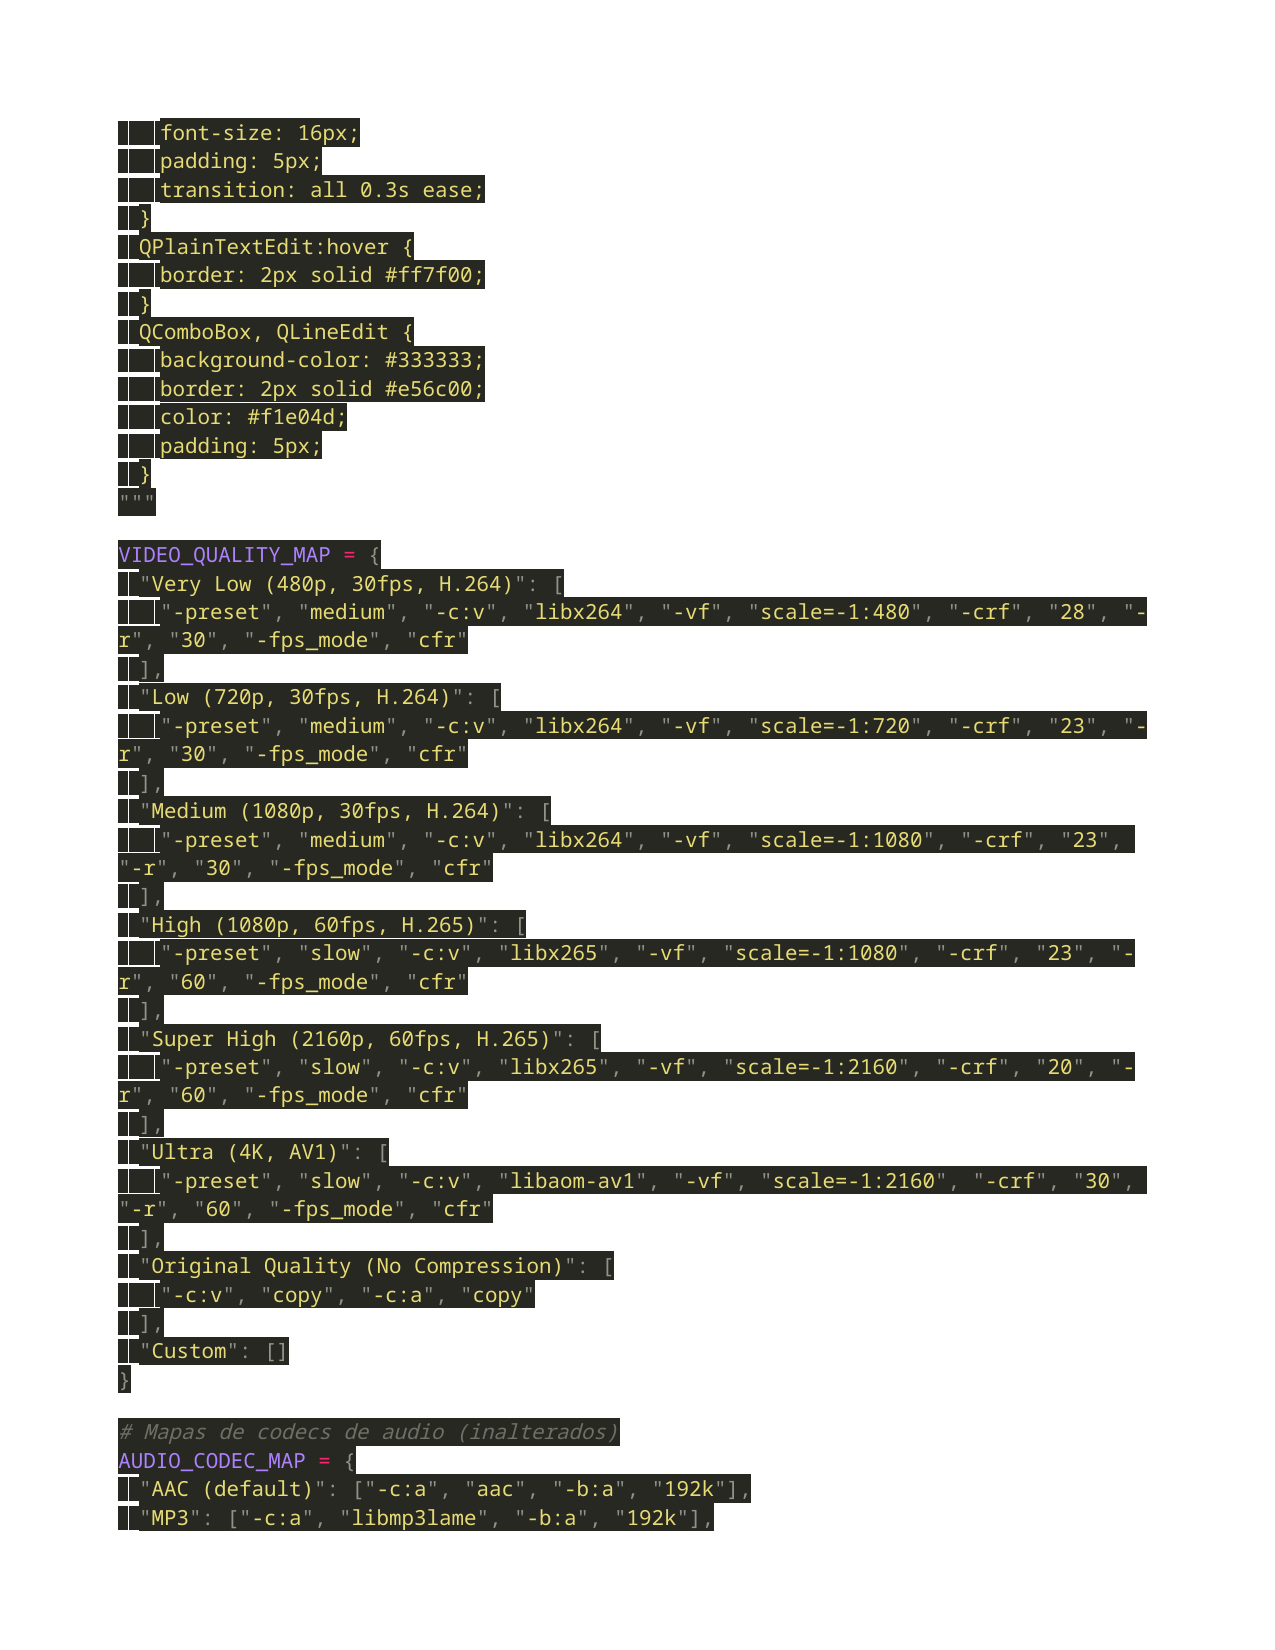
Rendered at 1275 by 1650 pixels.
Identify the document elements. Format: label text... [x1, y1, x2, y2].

text "Low (720p, 30fps, H.264)": [ [118, 682, 1157, 711]
text "-preset", "medium", "-c:v", "libx264", "-vf", "scale=-1:480", "-crf", "28", "-r", "30", "-fps_mode", "cfr" [118, 597, 1157, 654]
text # Mapas de codecs de audio (inalterados) [118, 1417, 1157, 1446]
text "-c:v", "copy", "-c:a", "copy" [118, 1280, 1157, 1308]
text ], [118, 1223, 1157, 1251]
text "High (1080p, 60fps, H.265)": [ [118, 910, 1157, 938]
text "Ultra (4K, AV1)": [ [118, 1137, 1157, 1166]
text ], [118, 1308, 1157, 1337]
text "Original Quality (No Compression)": [ [118, 1251, 1157, 1280]
text "MP3": ["-c:a", "libmp3lame", "-b:a", "192k"], [118, 1503, 1157, 1531]
text } [118, 289, 1157, 317]
text "AAC (default)": ["-c:a", "aac", "-b:a", "192k"], [118, 1474, 1157, 1503]
text "-preset", "slow", "-c:v", "libx265", "-vf", "scale=-1:1080", "-crf", "23", "-r", "60", "-fps_mode", "cfr" [118, 938, 1157, 995]
text border: 2px solid #e56c00; [118, 374, 1157, 402]
text QPlainTextEdit:hover { [118, 232, 1157, 260]
text } [118, 459, 1157, 488]
text color: #f1e04d; [118, 402, 1157, 431]
text VIDEO_QUALITY_MAP = { [118, 540, 1157, 569]
text ], [118, 995, 1157, 1024]
text "-preset", "medium", "-c:v", "libx264", "-vf", "scale=-1:1080", "-crf", "23", "-r", "30", "-fps_mode", "cfr" [118, 825, 1157, 882]
text padding: 5px; [118, 431, 1157, 459]
text ], [118, 654, 1157, 682]
text "-preset", "medium", "-c:v", "libx264", "-vf", "scale=-1:720", "-crf", "23", "-r", "30", "-fps_mode", "cfr" [118, 711, 1157, 768]
text "Super High (2160p, 60fps, H.265)": [ [118, 1024, 1157, 1052]
text "-preset", "slow", "-c:v", "libx265", "-vf", "scale=-1:2160", "-crf", "20", "-r", "60", "-fps_mode", "cfr" [118, 1052, 1157, 1109]
text transition: all 0.3s ease; [118, 175, 1157, 203]
text ], [118, 882, 1157, 910]
text QComboBox, QLineEdit { [118, 317, 1157, 346]
text """ [118, 488, 1157, 516]
text ], [118, 1109, 1157, 1137]
text "-preset", "slow", "-c:v", "libaom-av1", "-vf", "scale=-1:2160", "-crf", "30", "-r", "60", "-fps_mode", "cfr" [118, 1166, 1157, 1223]
text ], [118, 768, 1157, 796]
text "Medium (1080p, 30fps, H.264)": [ [118, 796, 1157, 825]
text font-size: 16px; [118, 118, 1157, 147]
text "Very Low (480p, 30fps, H.264)": [ [118, 569, 1157, 597]
text padding: 5px; [118, 147, 1157, 175]
text background-color: #333333; [118, 346, 1157, 374]
text border: 2px solid #ff7f00; [118, 260, 1157, 289]
text } [118, 203, 1157, 232]
text AUDIO_CODEC_MAP = { [118, 1446, 1157, 1474]
text } [118, 1365, 1157, 1393]
text "Custom": [] [118, 1337, 1157, 1365]
